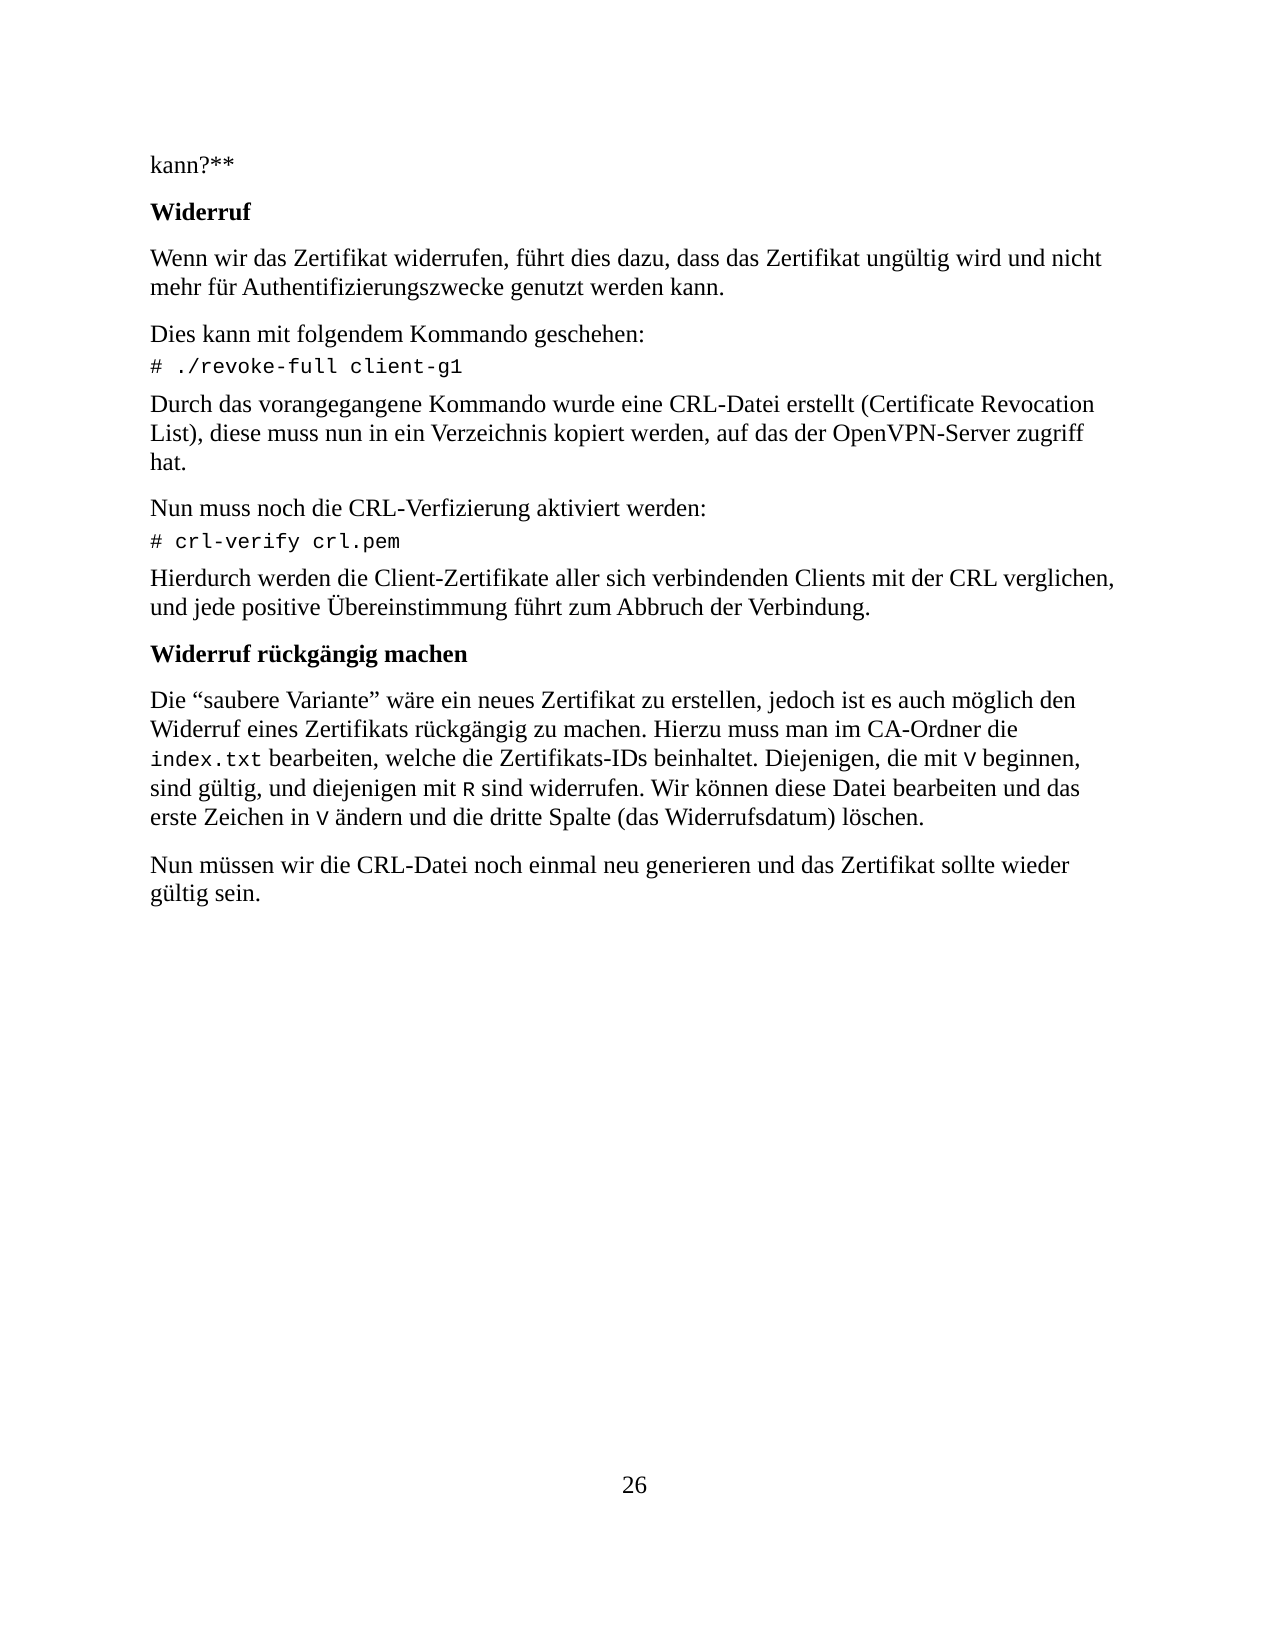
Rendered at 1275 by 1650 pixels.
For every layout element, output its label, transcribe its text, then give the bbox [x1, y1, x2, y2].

text # ./revoke-full client-g1 [150, 356, 1125, 380]
text Nun müssen wir die CRL-Datei noch einmal neu generieren und das Zertifikat sollte wieder gültig sein. [150, 850, 1125, 907]
text Dies kann mit folgendem Kommando geschehen: [150, 319, 1125, 347]
text kann?** [150, 150, 1125, 179]
text # crl-verify crl.pem [150, 531, 1125, 554]
text Wenn wir das Zertifikat widerrufen, führt dies dazu, dass das Zertifikat ungültig wird und nicht mehr für Authentifizierungszwecke genutzt werden kann. [150, 243, 1125, 301]
text Die “saubere Variante” wäre ein neues Zertifikat zu erstellen, jedoch ist es auch möglich den Widerruf eines Zertifikats rückgängig zu machen. Hierzu muss man im CA-Ordner die index.txt bearbeiten, welche die Zertifikats-IDs beinhaltet. Diejenigen, die mit V beginnen, sind gültig, und diejenigen mit R sind widerrufen. Wir können diese Datei bearbeiten und das erste Zeichen in V ändern und die dritte Spalte (das Widerrufsdatum) löschen. [150, 686, 1125, 832]
text Hierdurch werden die Client-Zertifikate aller sich verbindenden Clients mit der CRL verglichen, und jede positive Übereinstimmung führt zum Abbruch der Verbindung. [150, 563, 1125, 621]
text Widerruf rückgängig machen [150, 639, 1125, 668]
text Nun muss noch die CRL-Verfizierung aktiviert werden: [150, 493, 1125, 522]
text Widerruf [150, 197, 1125, 225]
text Durch das vorangegangene Kommando wurde eine CRL-Datei erstellt (Certificate Revocation List), diese muss nun in ein Verzeichnis kopiert werden, auf das der OpenVPN-Server zugriff hat. [150, 389, 1125, 475]
